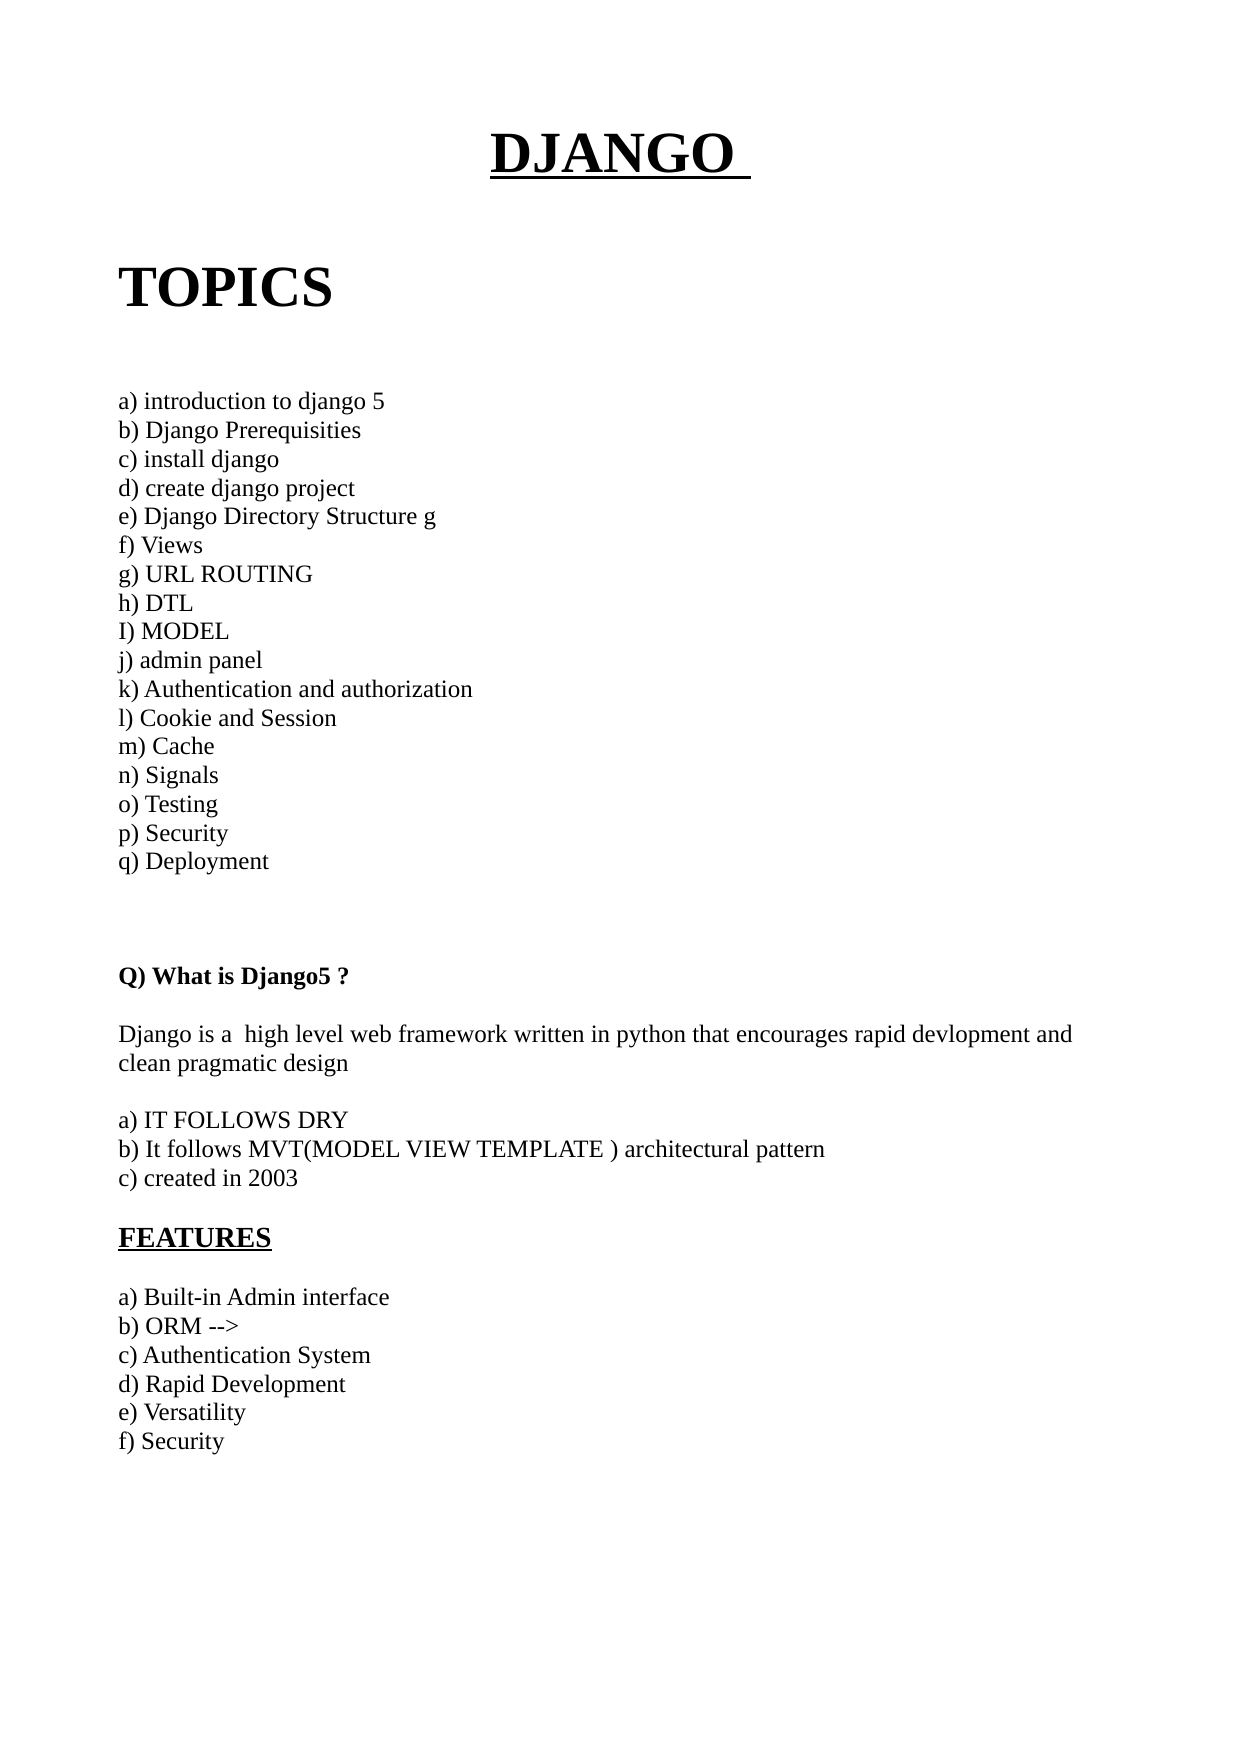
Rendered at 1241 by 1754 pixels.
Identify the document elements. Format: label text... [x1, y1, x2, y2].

text p) Security [118, 818, 1122, 846]
text c) install django [118, 444, 1122, 473]
text FEATURES [118, 1220, 1122, 1254]
text d) create django project [118, 473, 1122, 501]
text k) Authentication and authorization [118, 674, 1122, 703]
text f) Views [118, 530, 1122, 559]
text h) DTL [118, 588, 1122, 616]
text q) Deployment [118, 846, 1122, 875]
text l) Cookie and Session [118, 703, 1122, 731]
text e) Versatility [118, 1397, 1122, 1426]
text m) Cache [118, 731, 1122, 760]
text Django is a high level web framework written in python that encourages rapid devlopment and clean pragmatic design [118, 1019, 1122, 1076]
text g) URL ROUTING [118, 559, 1122, 588]
text a) Built-in Admin interface [118, 1282, 1122, 1311]
text c) created in 2003 [118, 1163, 1122, 1191]
text Q) What is Django5 ? [118, 961, 1122, 990]
text f) Security [118, 1426, 1122, 1455]
text a) IT FOLLOWS DRY [118, 1105, 1122, 1134]
text I) MODEL [118, 616, 1122, 645]
text e) Django Directory Structure g [118, 501, 1122, 530]
text a) introduction to django 5 [118, 386, 1122, 415]
text b) Django Prerequisities [118, 415, 1122, 444]
text b) It follows MVT(MODEL VIEW TEMPLATE ) architectural pattern [118, 1134, 1122, 1163]
text j) admin panel [118, 645, 1122, 674]
text n) Signals [118, 760, 1122, 789]
text b) ORM --> [118, 1311, 1122, 1340]
text c) Authentication System [118, 1340, 1122, 1369]
text DJANGO [118, 118, 1122, 185]
text o) Testing [118, 789, 1122, 818]
text TOPICS [118, 252, 1122, 319]
text d) Rapid Development [118, 1369, 1122, 1397]
